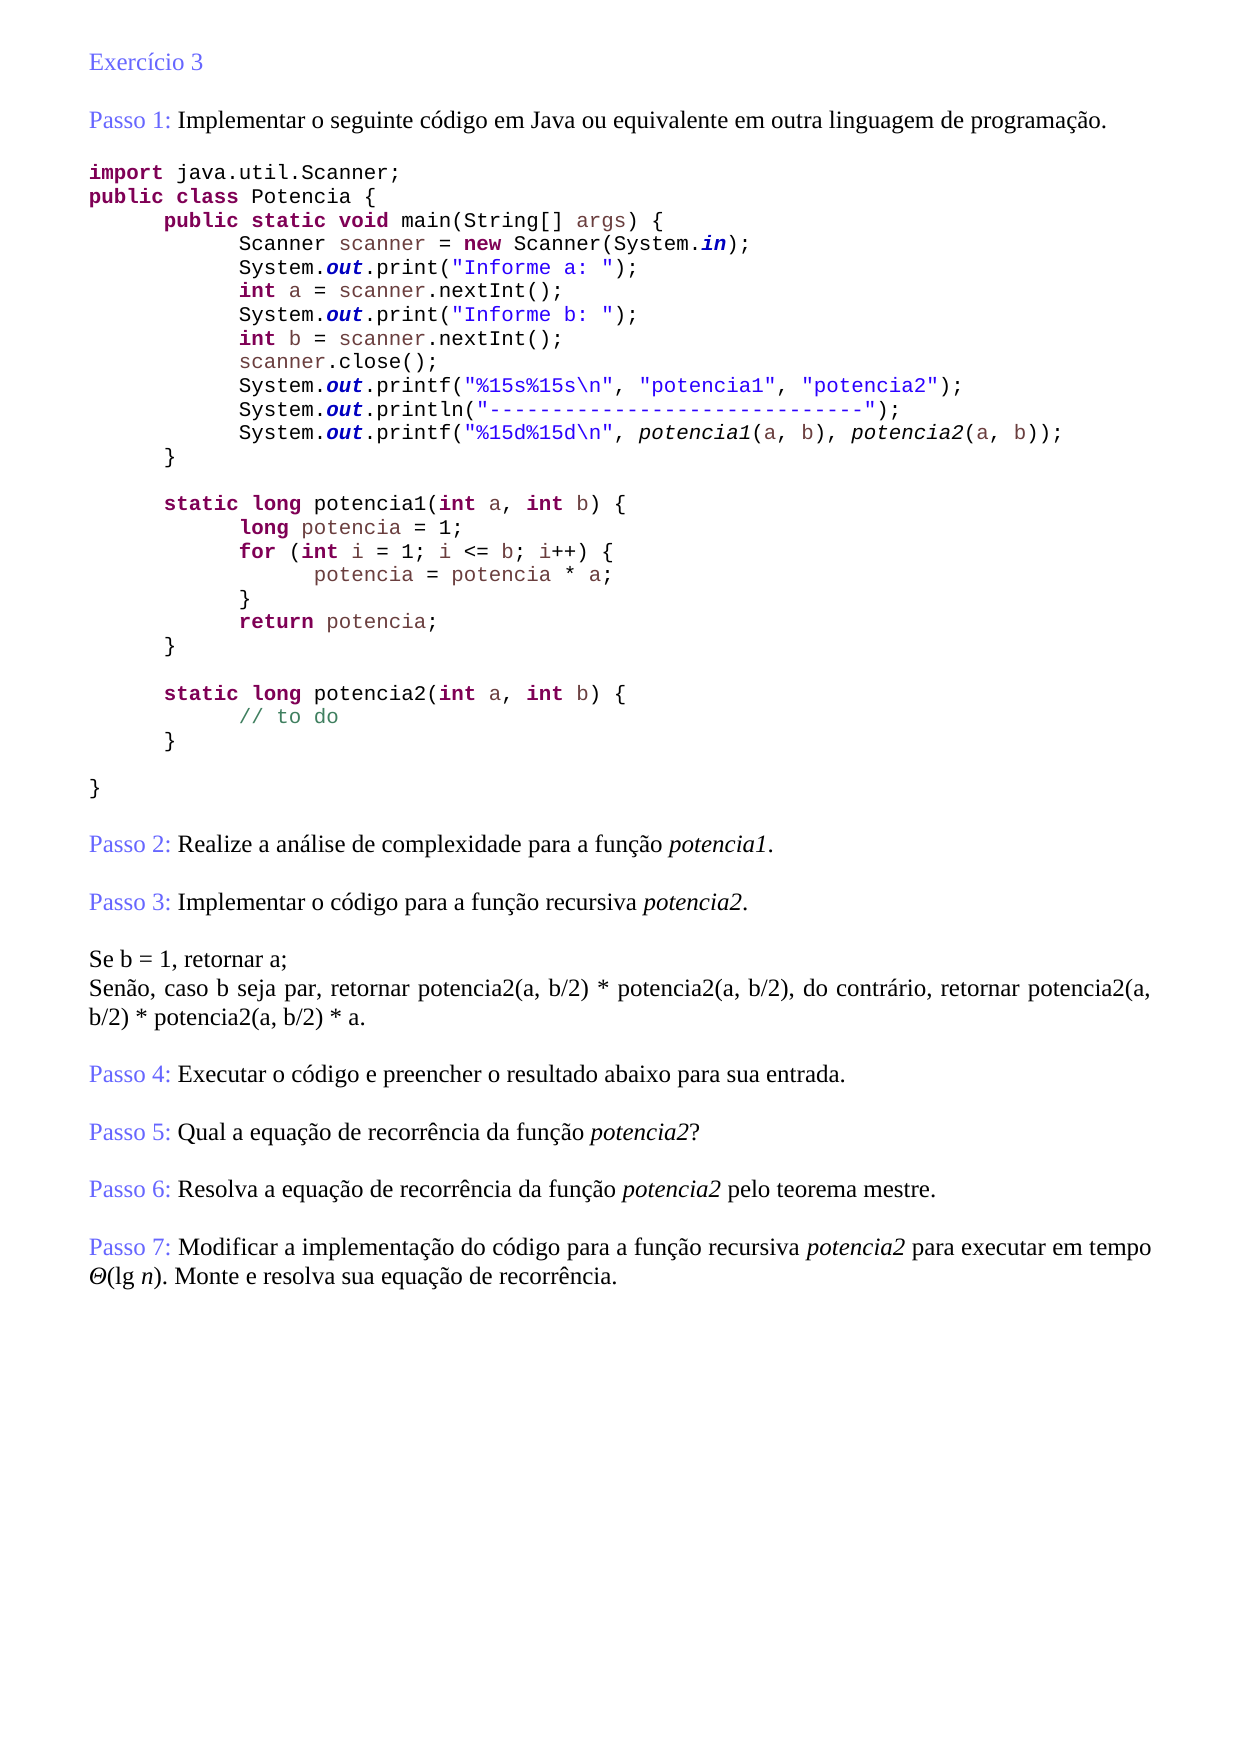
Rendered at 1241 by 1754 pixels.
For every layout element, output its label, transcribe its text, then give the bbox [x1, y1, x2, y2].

text potencia = potencia * a; [89, 564, 1152, 588]
text return potencia; [89, 612, 1152, 635]
text int a = scanner.nextInt(); [89, 281, 1152, 304]
text public class Potencia { [89, 186, 1152, 209]
text Passo 1: Implementar o seguinte código em Java ou equivalente em outra linguagem de programação. [89, 105, 1152, 133]
text System.out.println("------------------------------"); [89, 399, 1152, 422]
text long potencia = 1; [89, 517, 1152, 541]
text int b = scanner.nextInt(); [89, 328, 1152, 351]
text Scanner scanner = new Scanner(System.in); [89, 233, 1152, 257]
text public static void main(String[] args) { [89, 209, 1152, 233]
text } [89, 730, 1152, 753]
text } [89, 777, 1152, 801]
text static long potencia2(int a, int b) { [89, 682, 1152, 706]
text import java.util.Scanner; [89, 162, 1152, 186]
text Passo 3: Implementar o código para a função recursiva potencia2. [89, 887, 1152, 916]
text } [89, 588, 1152, 612]
text System.out.print("Informe b: "); [89, 304, 1152, 328]
text System.out.print("Informe a: "); [89, 257, 1152, 281]
text Passo 5: Qual a equação de recorrência da função potencia2? [89, 1117, 1152, 1146]
text scanner.close(); [89, 351, 1152, 375]
text static long potencia1(int a, int b) { [89, 493, 1152, 517]
text // to do [89, 706, 1152, 730]
text } [89, 635, 1152, 659]
text System.out.printf("%15d%15d\n", potencia1(a, b), potencia2(a, b)); [89, 422, 1152, 446]
text System.out.printf("%15s%15s\n", "potencia1", "potencia2"); [89, 375, 1152, 399]
text Se b = 1, retornar a; [89, 944, 1152, 973]
text Exercício 3 [89, 47, 1152, 76]
text Passo 4: Executar o código e preencher o resultado abaixo para sua entrada. [89, 1059, 1152, 1088]
text Passo 7: Modificar a implementação do código para a função recursiva potencia2 para executar em tempo Θ(lg n). Monte e resolva sua equação de recorrência. [89, 1232, 1152, 1289]
text for (int i = 1; i <= b; i++) { [89, 541, 1152, 564]
text Senão, caso b seja par, retornar potencia2(a, b/2) * potencia2(a, b/2), do contrário, retornar potencia2(a, b/2) * potencia2(a, b/2) * a. [89, 973, 1152, 1031]
text Passo 6: Resolva a equação de recorrência da função potencia2 pelo teorema mestre. [89, 1174, 1152, 1203]
text } [89, 446, 1152, 470]
text Passo 2: Realize a análise de complexidade para a função potencia1. [89, 829, 1152, 858]
